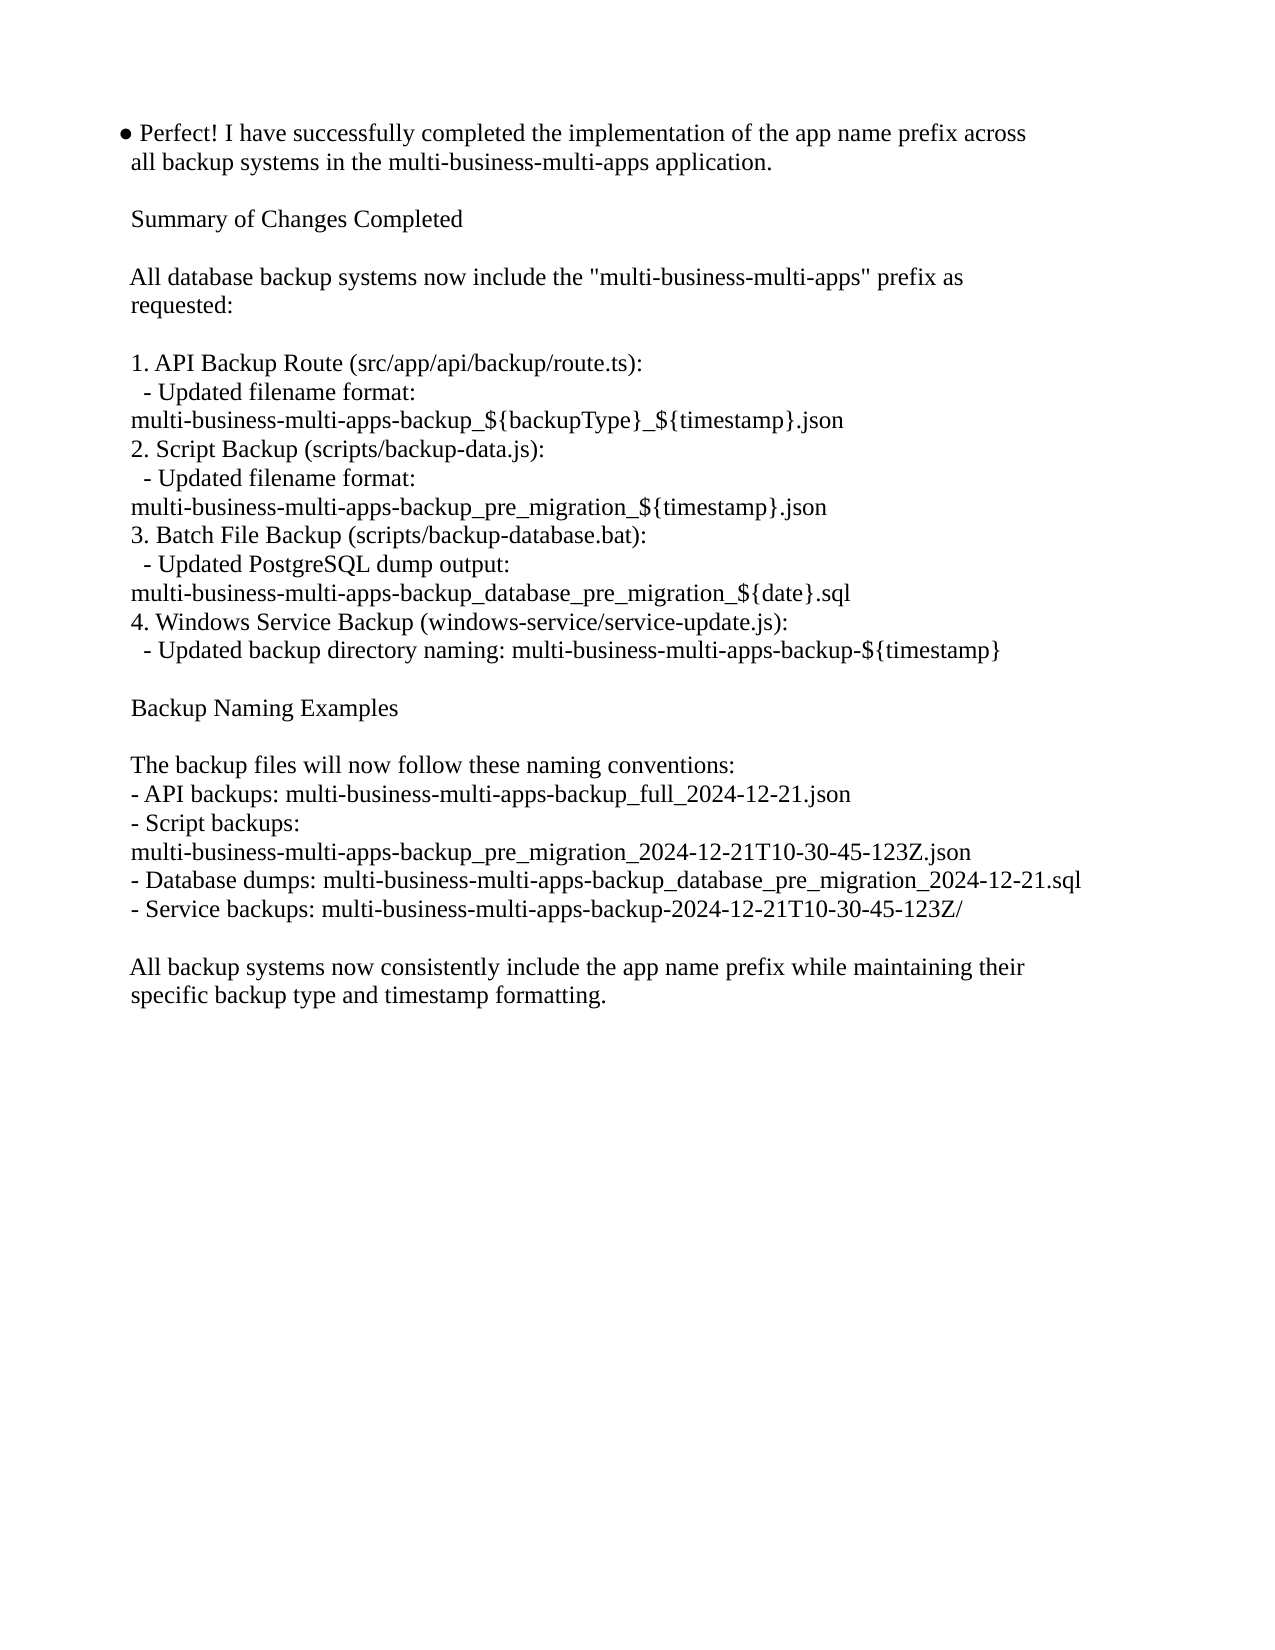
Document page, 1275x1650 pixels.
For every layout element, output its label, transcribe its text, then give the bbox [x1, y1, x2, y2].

text multi-business-multi-apps-backup_pre_migration_${timestamp}.json [118, 492, 1157, 521]
text - Script backups: [118, 808, 1157, 837]
text all backup systems in the multi-business-multi-apps application. [118, 147, 1157, 176]
text - Updated filename format: [118, 463, 1157, 492]
text All backup systems now consistently include the app name prefix while maintaining their [118, 952, 1157, 981]
text requested: [118, 291, 1157, 319]
text The backup files will now follow these naming conventions: [118, 751, 1157, 779]
text multi-business-multi-apps-backup_pre_migration_2024-12-21T10-30-45-123Z.json [118, 837, 1157, 866]
text - Updated backup directory naming: multi-business-multi-apps-backup-${timestamp} [118, 636, 1157, 664]
text multi-business-multi-apps-backup_database_pre_migration_${date}.sql [118, 578, 1157, 607]
text - Service backups: multi-business-multi-apps-backup-2024-12-21T10-30-45-123Z/ [118, 894, 1157, 923]
text - Database dumps: multi-business-multi-apps-backup_database_pre_migration_2024-12-21.sql [118, 866, 1157, 894]
text - API backups: multi-business-multi-apps-backup_full_2024-12-21.json [118, 779, 1157, 808]
text Summary of Changes Completed [118, 204, 1157, 233]
text 2. Script Backup (scripts/backup-data.js): [118, 434, 1157, 463]
text 4. Windows Service Backup (windows-service/service-update.js): [118, 607, 1157, 636]
text multi-business-multi-apps-backup_${backupType}_${timestamp}.json [118, 406, 1157, 434]
text - Updated PostgreSQL dump output: [118, 549, 1157, 578]
text - Updated filename format: [118, 377, 1157, 406]
text 3. Batch File Backup (scripts/backup-database.bat): [118, 521, 1157, 549]
text All database backup systems now include the "multi-business-multi-apps" prefix as [118, 262, 1157, 291]
text ● Perfect! I have successfully completed the implementation of the app name prefix across [118, 118, 1157, 147]
text specific backup type and timestamp formatting. [118, 981, 1157, 1009]
text 1. API Backup Route (src/app/api/backup/route.ts): [118, 348, 1157, 377]
text Backup Naming Examples [118, 693, 1157, 722]
